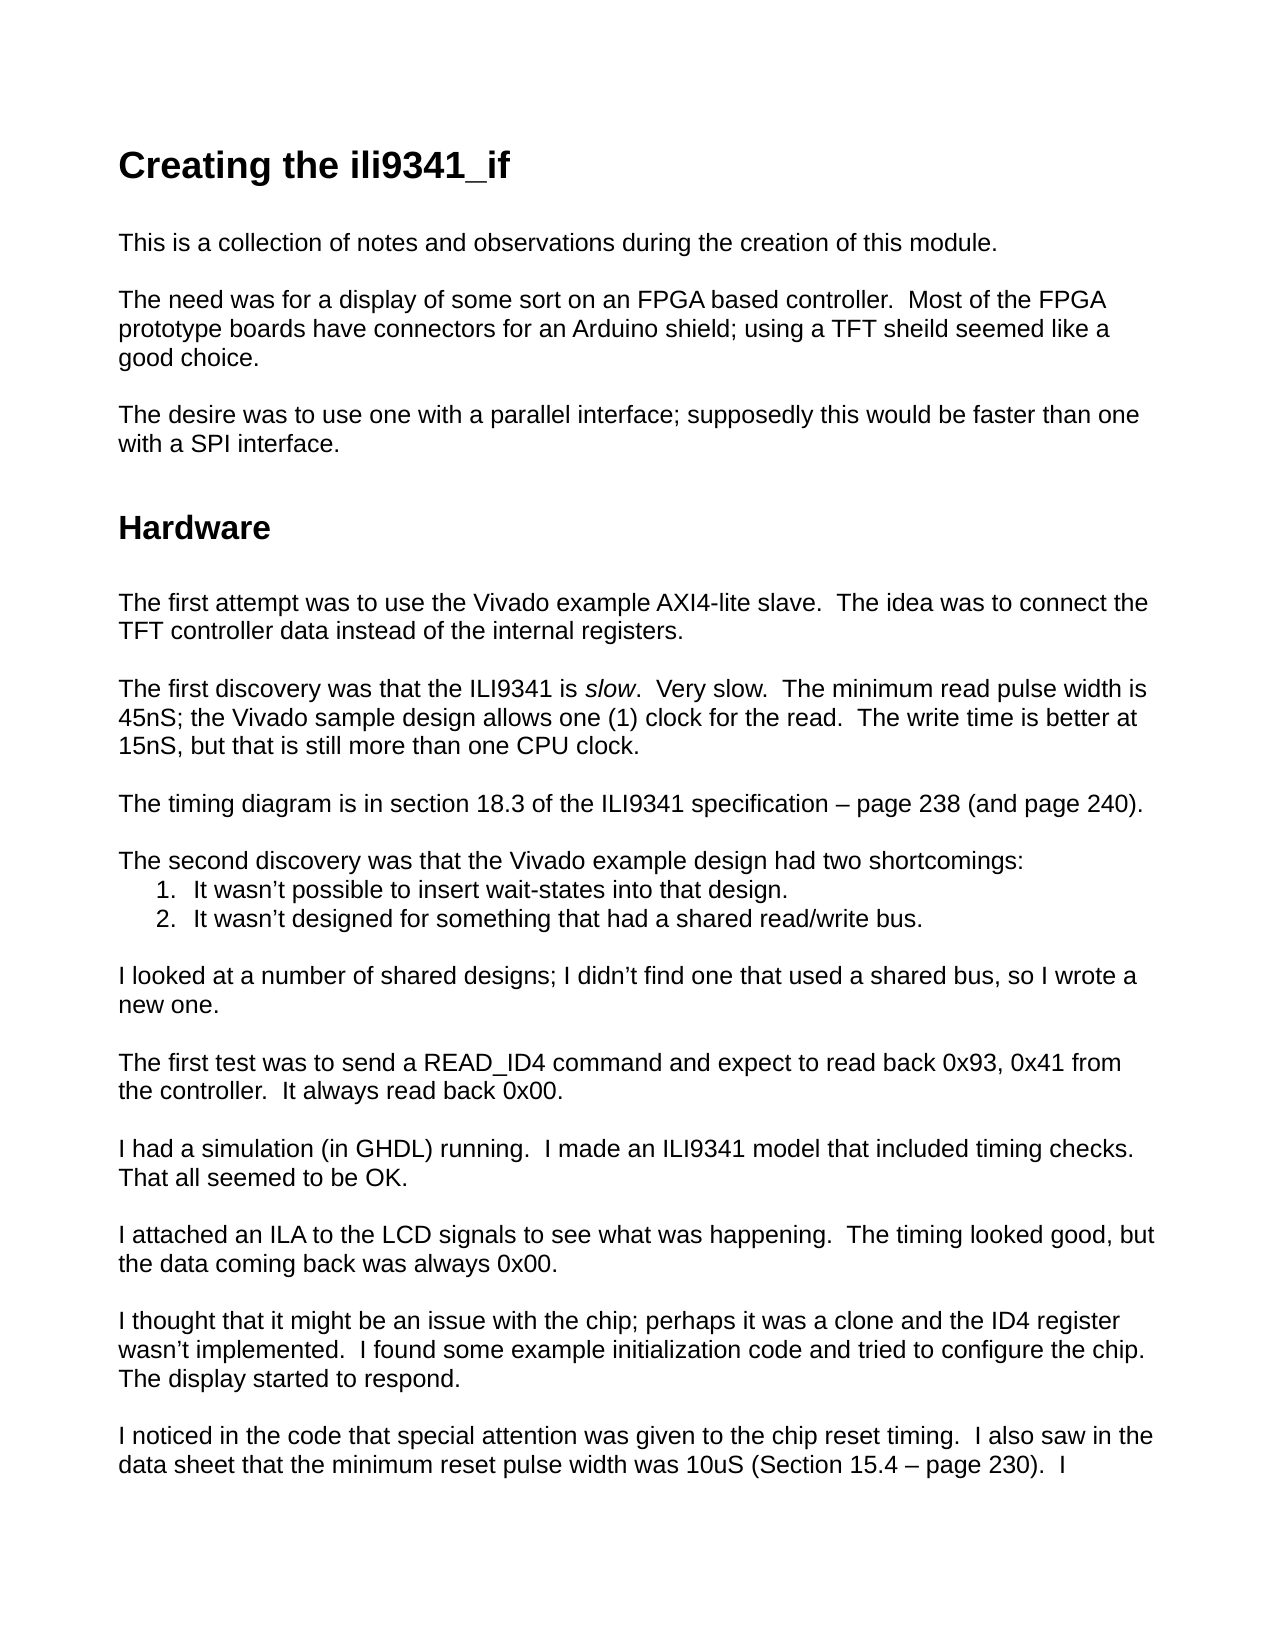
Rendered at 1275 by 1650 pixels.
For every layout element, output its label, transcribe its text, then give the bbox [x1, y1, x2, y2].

text The timing diagram is in section 18.3 of the ILI9341 specification – page 238 (and page 240). [118, 789, 1157, 817]
list It wasn’t designed for something that had a shared read/write bus. [156, 904, 1157, 932]
text I attached an ILA to the LCD signals to see what was happening. The timing looked good, but the data coming back was always 0x00. [118, 1220, 1157, 1277]
text I looked at a number of shared designs; I didn’t find one that used a shared bus, so I wrote a new one. [118, 961, 1157, 1019]
text I noticed in the code that special attention was given to the chip reset timing. I also saw in the data sheet that the minimum reset pulse width was 10uS (Section 15.4 – page 230). I [118, 1421, 1157, 1479]
text The first test was to send a READ_ID4 command and expect to read back 0x93, 0x41 from the controller. It always read back 0x00. [118, 1047, 1157, 1105]
text I had a simulation (in GHDL) running. I made an ILI9341 model that included timing checks. That all seemed to be OK. [118, 1134, 1157, 1191]
list It wasn’t possible to insert wait-states into that design. [156, 875, 1157, 904]
subtitle Creating the ili9341_if [118, 143, 1157, 187]
subtitle Hardware [118, 508, 1157, 546]
text This is a collection of notes and observations during the creation of this module. [118, 228, 1157, 257]
text I thought that it might be an issue with the chip; perhaps it was a clone and the ID4 register wasn’t implemented. I found some example initialization code and tried to configure the chip. The display started to respond. [118, 1306, 1157, 1392]
text The second discovery was that the Vivado example design had two shortcomings: [118, 846, 1157, 875]
text The first discovery was that the ILI9341 is slow. Very slow. The minimum read pulse width is 45nS; the Vivado sample design allows one (1) clock for the read. The write time is better at 15nS, but that is still more than one CPU clock. [118, 674, 1157, 760]
text The desire was to use one with a parallel interface; supposedly this would be faster than one with a SPI interface. [118, 401, 1157, 458]
text The need was for a display of some sort on an FPGA based controller. Most of the FPGA prototype boards have connectors for an Arduino shield; using a TFT sheild seemed like a good choice. [118, 286, 1157, 372]
text The first attempt was to use the Vivado example AXI4-lite slave. The idea was to connect the TFT controller data instead of the internal registers. [118, 587, 1157, 645]
